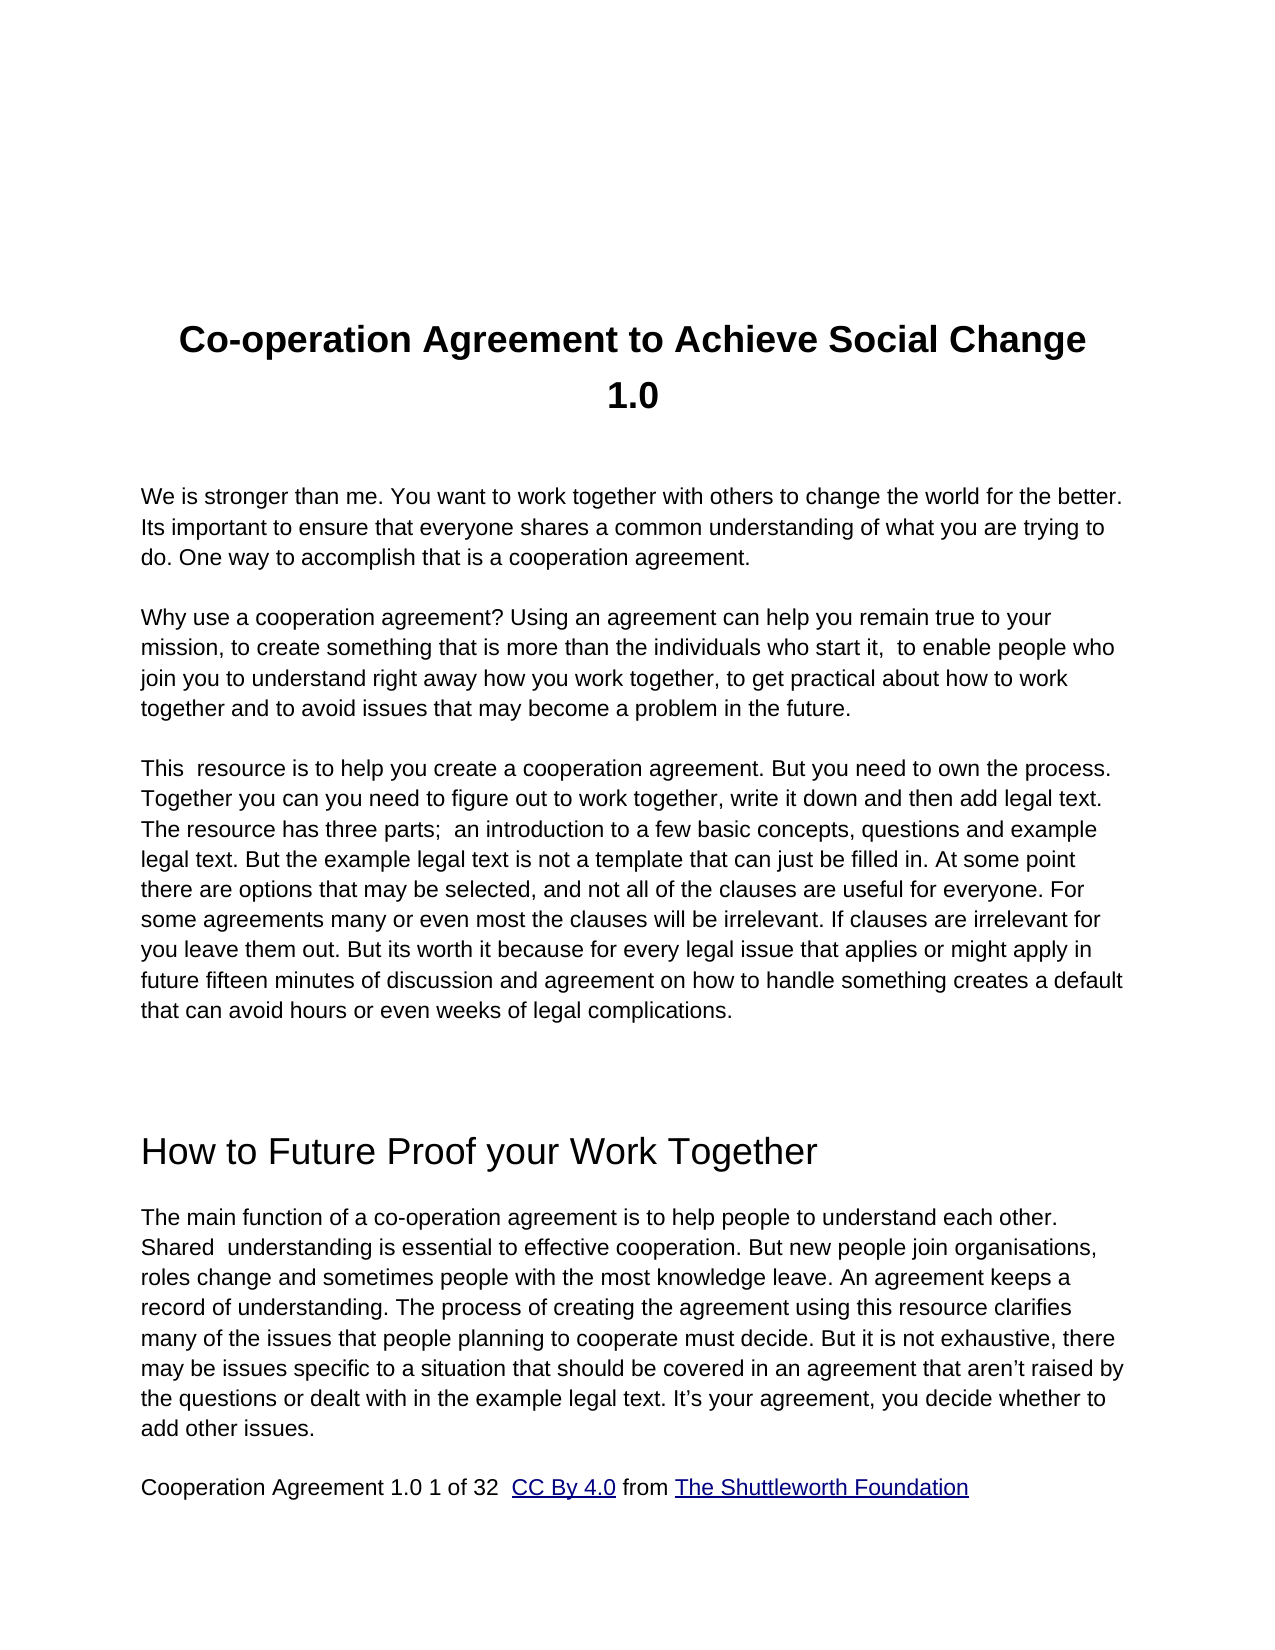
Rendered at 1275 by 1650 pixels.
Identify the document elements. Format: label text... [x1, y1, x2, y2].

text This resource is to help you create a cooperation agreement. But you need to own the process. Together you can you need to figure out to work together, write it down and then add legal text. The resource has three parts; an introduction to a few basic concepts, questions and example legal text. But the example legal text is not a template that can just be filled in. At some point there are options that may be selected, and not all of the clauses are useful for everyone. For some agreements many or even most the clauses will be irrelevant. If clauses are irrelevant for you leave them out. But its worth it because for every legal issue that applies or might apply in future fifteen minutes of discussion and agreement on how to handle something creates a default that can avoid hours or even weeks of legal complications. [141, 755, 1125, 1023]
text The main function of a co-operation agreement is to help people to understand each other. Shared understanding is essential to effective cooperation. But new people join organisations, roles change and sometimes people with the most knowledge leave. An agreement keeps a record of understanding. The process of creating the agreement using this resource clarifies many of the issues that people planning to cooperate must decide. But it is not exhaustive, there may be issues specific to a situation that should be covered in an agreement that aren’t raised by the questions or dealt with in the example legal text. It’s your agreement, you decide whether to add other issues. [141, 1204, 1125, 1442]
text We is stronger than me. You want to work together with others to change the world for the better. Its important to ensure that everyone shares a common understanding of what you are trying to do. One way to accomplish that is a cooperation agreement. [141, 483, 1125, 570]
subtitle How to Future Proof your Work Together [141, 1129, 1125, 1172]
title Co-operation Agreement to Achieve Social Change [141, 317, 1125, 361]
text 1.0 [141, 373, 1125, 416]
text Why use a cooperation agreement? Using an agreement can help you remain true to your mission, to create something that is more than the individuals who start it, to enable people who join you to understand right away how you work together, to get practical about how to work together and to avoid issues that may become a problem in the future. [141, 604, 1125, 721]
